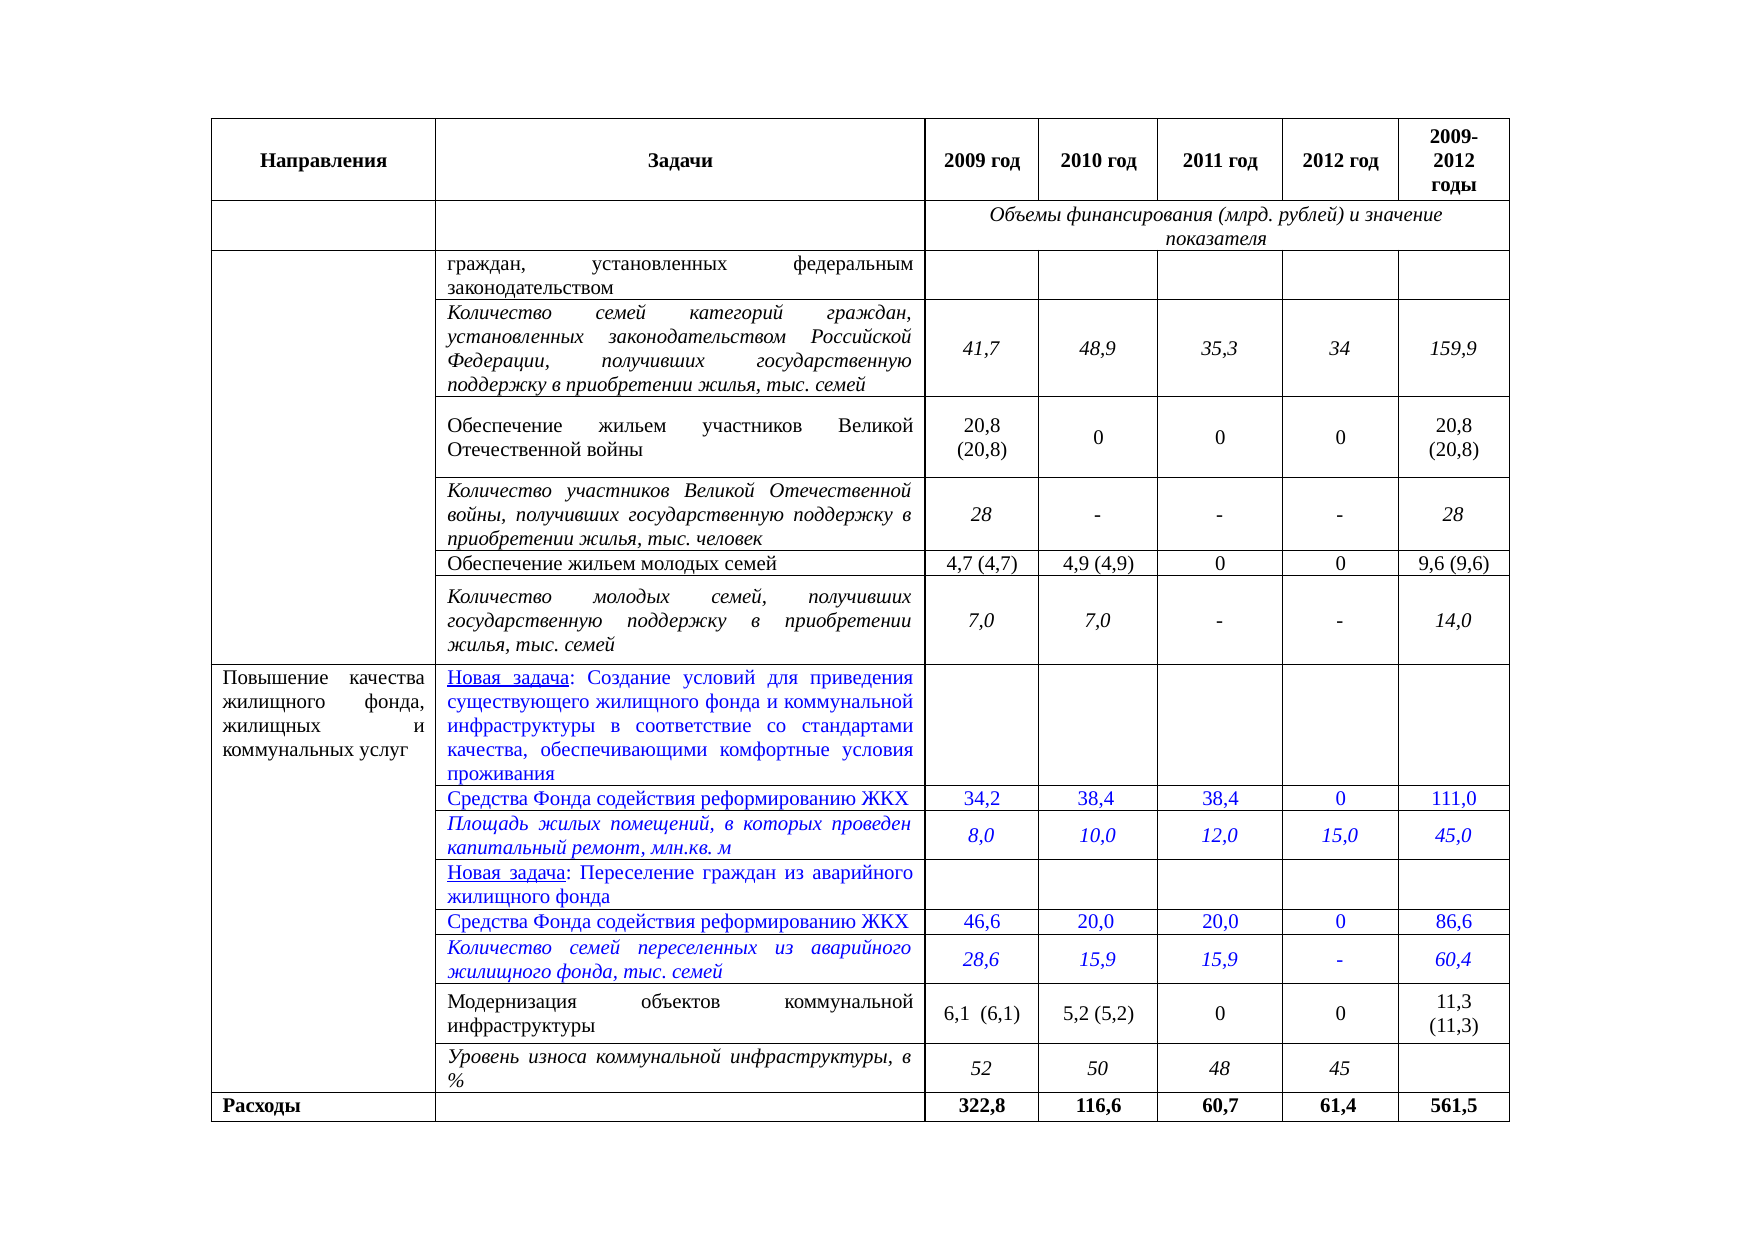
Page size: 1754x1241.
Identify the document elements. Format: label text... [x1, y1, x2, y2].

table_cell 38,4 [1039, 786, 1157, 810]
table_cell Объемы финансирования (млрд. рублей) и значение показателя [926, 201, 1509, 249]
table_cell 41,7 [926, 300, 1038, 396]
table_cell Средства Фонда содействия реформированию ЖКХ [436, 786, 924, 810]
table_cell Расходы [212, 1093, 435, 1121]
table_cell 0 [1283, 910, 1398, 933]
table_cell граждан, установленных федеральным законодательством [436, 251, 924, 299]
table_cell Площадь жилых помещений, в которых проведен капитальный ремонт, млн.кв. м [436, 811, 924, 859]
table_cell 38,4 [1158, 786, 1282, 810]
table_cell 20,0 [1039, 910, 1157, 933]
table_cell 60,7 [1158, 1093, 1282, 1121]
table_cell 60,4 [1399, 935, 1509, 983]
table_header Направления [212, 119, 435, 200]
table_cell 561,5 [1399, 1093, 1509, 1121]
table_cell Новая задача: Переселение граждан из аварийного жилищного фонда [436, 860, 924, 908]
table_cell 8,0 [926, 811, 1038, 859]
table_cell [1039, 665, 1157, 785]
table_cell 86,6 [1399, 910, 1509, 933]
table_cell [212, 201, 435, 249]
table_cell [926, 860, 1038, 908]
table_cell [436, 201, 924, 249]
table_cell [926, 251, 1038, 299]
table_cell Количество участников Великой Отечественной войны, получивших государственную поддержку в приобретении жилья, тыс. человек [436, 478, 924, 550]
table_cell 7,0 [1039, 576, 1157, 664]
table_header 2012 год [1283, 119, 1398, 200]
table_cell 61,4 [1283, 1093, 1398, 1121]
table_cell 9,6 (9,6) [1399, 551, 1509, 575]
table_cell Количество семей категорий граждан, установленных законодательством Российской Федерации, получивших государственную поддержку в приобретении жилья, тыс. семей [436, 300, 924, 396]
table_cell Модернизация объектов коммунальной инфраструктуры [436, 984, 924, 1042]
table_cell 20,8 (20,8) [1399, 397, 1509, 477]
table_cell [1399, 1044, 1509, 1092]
table_cell 48,9 [1039, 300, 1157, 396]
table_cell Обеспечение жильем участников Великой Отечественной войны [436, 397, 924, 477]
table_cell 11,3 (11,3) [1399, 984, 1509, 1042]
table_cell - [1283, 478, 1398, 550]
table_cell 0 [1158, 551, 1282, 575]
table_cell - [1283, 935, 1398, 983]
table_header 2011 год [1158, 119, 1282, 200]
table_cell [926, 665, 1038, 785]
table_cell Обеспечение жильем молодых семей [436, 551, 924, 575]
table_cell 0 [1283, 397, 1398, 477]
table_cell 35,3 [1158, 300, 1282, 396]
table_cell 15,9 [1158, 935, 1282, 983]
table_cell 6,1 (6,1) [926, 984, 1038, 1042]
table_cell [212, 251, 435, 664]
table_cell [436, 1093, 924, 1121]
table_header 2009 год [926, 119, 1038, 200]
table_cell 5,2 (5,2) [1039, 984, 1157, 1042]
table_cell 0 [1283, 551, 1398, 575]
table_cell 20,0 [1158, 910, 1282, 933]
table_cell [1158, 665, 1282, 785]
table_cell 0 [1158, 397, 1282, 477]
table_cell Количество молодых семей, получивших государственную поддержку в приобретении жилья, тыс. семей [436, 576, 924, 664]
table_cell 34 [1283, 300, 1398, 396]
table_cell 10,0 [1039, 811, 1157, 859]
table_cell 20,8 (20,8) [926, 397, 1038, 477]
table_cell 28 [1399, 478, 1509, 550]
table_cell [1399, 665, 1509, 785]
table_cell 7,0 [926, 576, 1038, 664]
table_cell 52 [926, 1044, 1038, 1092]
table_cell [1039, 251, 1157, 299]
table_cell [1039, 860, 1157, 908]
table_cell 116,6 [1039, 1093, 1157, 1121]
table_cell [1399, 251, 1509, 299]
table_cell - [1158, 576, 1282, 664]
table_cell 34,2 [926, 786, 1038, 810]
table_cell 4,7 (4,7) [926, 551, 1038, 575]
table_cell - [1158, 478, 1282, 550]
table_cell 15,9 [1039, 935, 1157, 983]
table_cell Количество семей переселенных из аварийного жилищного фонда, тыс. семей [436, 935, 924, 983]
table_header 2010 год [1039, 119, 1157, 200]
table_cell [1158, 860, 1282, 908]
table_cell [1283, 665, 1398, 785]
table_cell 0 [1158, 984, 1282, 1042]
table_cell 14,0 [1399, 576, 1509, 664]
table_cell 159,9 [1399, 300, 1509, 396]
table_cell 28 [926, 478, 1038, 550]
table_cell - [1039, 478, 1157, 550]
table_cell 45,0 [1399, 811, 1509, 859]
table_cell 0 [1283, 786, 1398, 810]
table_cell 111,0 [1399, 786, 1509, 810]
table_cell 28,6 [926, 935, 1038, 983]
table_cell 50 [1039, 1044, 1157, 1092]
table_cell 48 [1158, 1044, 1282, 1092]
table_cell - [1283, 576, 1398, 664]
table_cell [1158, 251, 1282, 299]
table_cell [1399, 860, 1509, 908]
table_cell 12,0 [1158, 811, 1282, 859]
table_cell 15,0 [1283, 811, 1398, 859]
table_cell 0 [1283, 984, 1398, 1042]
table_cell 0 [1039, 397, 1157, 477]
table_cell 45 [1283, 1044, 1398, 1092]
table_cell [1283, 251, 1398, 299]
table_header 2009-2012 годы [1399, 119, 1509, 200]
table_cell 4,9 (4,9) [1039, 551, 1157, 575]
table_cell Новая задача: Создание условий для приведения существующего жилищного фонда и коммунальной инфраструктуры в соответствие со стандартами качества, обеспечивающими комфортные условия проживания [436, 665, 924, 785]
table_cell [1283, 860, 1398, 908]
table_cell Повышение качества жилищного фонда, жилищных и коммунальных услуг [212, 665, 435, 1092]
table_cell Средства Фонда содействия реформированию ЖКХ [436, 910, 924, 933]
table_header Задачи [436, 119, 924, 200]
table_cell 322,8 [926, 1093, 1038, 1121]
table_cell 46,6 [926, 910, 1038, 933]
table_cell Уровень износа коммунальной инфраструктуры, в % [436, 1044, 924, 1092]
